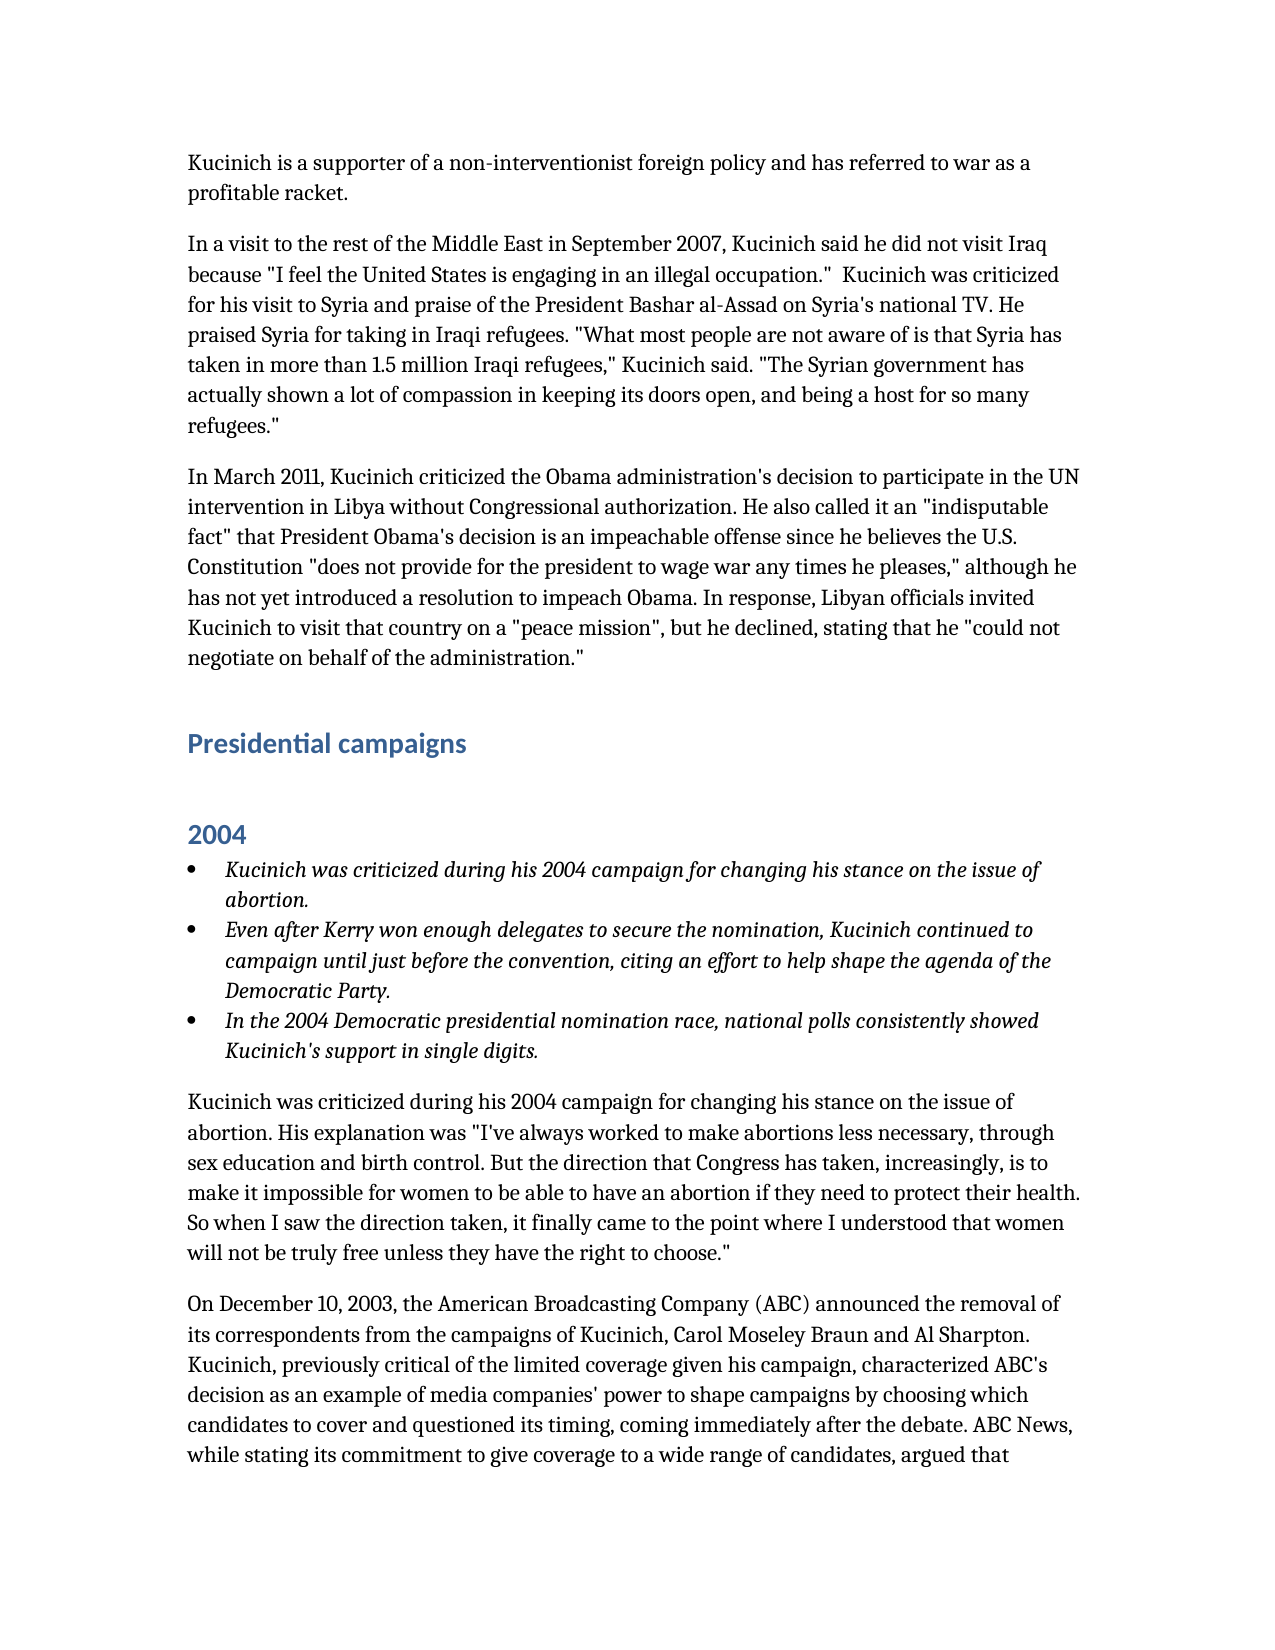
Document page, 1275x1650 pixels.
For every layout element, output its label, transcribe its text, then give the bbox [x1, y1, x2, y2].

list Kucinich was criticized during his 2004 campaign for changing his stance on the issue of abortion. [187, 857, 1087, 913]
text In a visit to the rest of the Middle East in September 2007, Kucinich said he did not visit Iraq because "I feel the United States is engaging in an illegal occupation." Kucinich was criticized for his visit to Syria and praise of the President Bashar al-Assad on Syria's national TV. He praised Syria for taking in Iraqi refugees. "What most people are not aware of is that Syria has taken in more than 1.5 million Iraqi refugees," Kucinich said. "The Syrian government has actually shown a lot of compassion in keeping its doors open, and being a host for so many refugees." [187, 231, 1087, 439]
subtitle 2004 [187, 816, 1087, 852]
text On December 10, 2003, the American Broadcasting Company (ABC) announced the removal of its correspondents from the campaigns of Kucinich, Carol Moseley Braun and Al Sharpton. Kucinich, previously critical of the limited coverage given his campaign, characterized ABC's decision as an example of media companies' power to shape campaigns by choosing which candidates to cover and questioned its timing, coming immediately after the debate. ABC News, while stating its commitment to give coverage to a wide range of candidates, argued that [187, 1291, 1087, 1469]
text In March 2011, Kucinich criticized the Obama administration's decision to participate in the UN intervention in Libya without Congressional authorization. He also called it an "indisputable fact" that President Obama's decision is an impeachable offense since he believes the U.S. Constitution "does not provide for the president to wage war any times he pleases," although he has not yet introduced a resolution to impeach Obama. In response, Libyan officials invited Kucinich to visit that country on a "peace mission", but he declined, stating that he "could not negotiate on behalf of the administration." [187, 463, 1087, 671]
list Even after Kerry won enough delegates to secure the nomination, Kucinich continued to campaign until just before the convention, citing an effort to help shape the agenda of the Democratic Party. [187, 917, 1087, 1004]
text Kucinich was criticized during his 2004 campaign for changing his stance on the issue of abortion. His explanation was "I've always worked to make abortions less necessary, through sex education and birth control. But the direction that Congress has taken, increasingly, is to make it impossible for women to be able to have an abortion if they need to protect their health. So when I saw the direction taken, it finally came to the point where I understood that women will not be truly free unless they have the right to choose." [187, 1089, 1087, 1267]
list In the 2004 Democratic presidential nomination race, national polls consistently showed Kucinich's support in single digits. [187, 1008, 1087, 1064]
subtitle Presidential campaigns [187, 725, 1087, 761]
text Kucinich is a supporter of a non-interventionist foreign policy and has referred to war as a profitable racket. [187, 150, 1087, 207]
